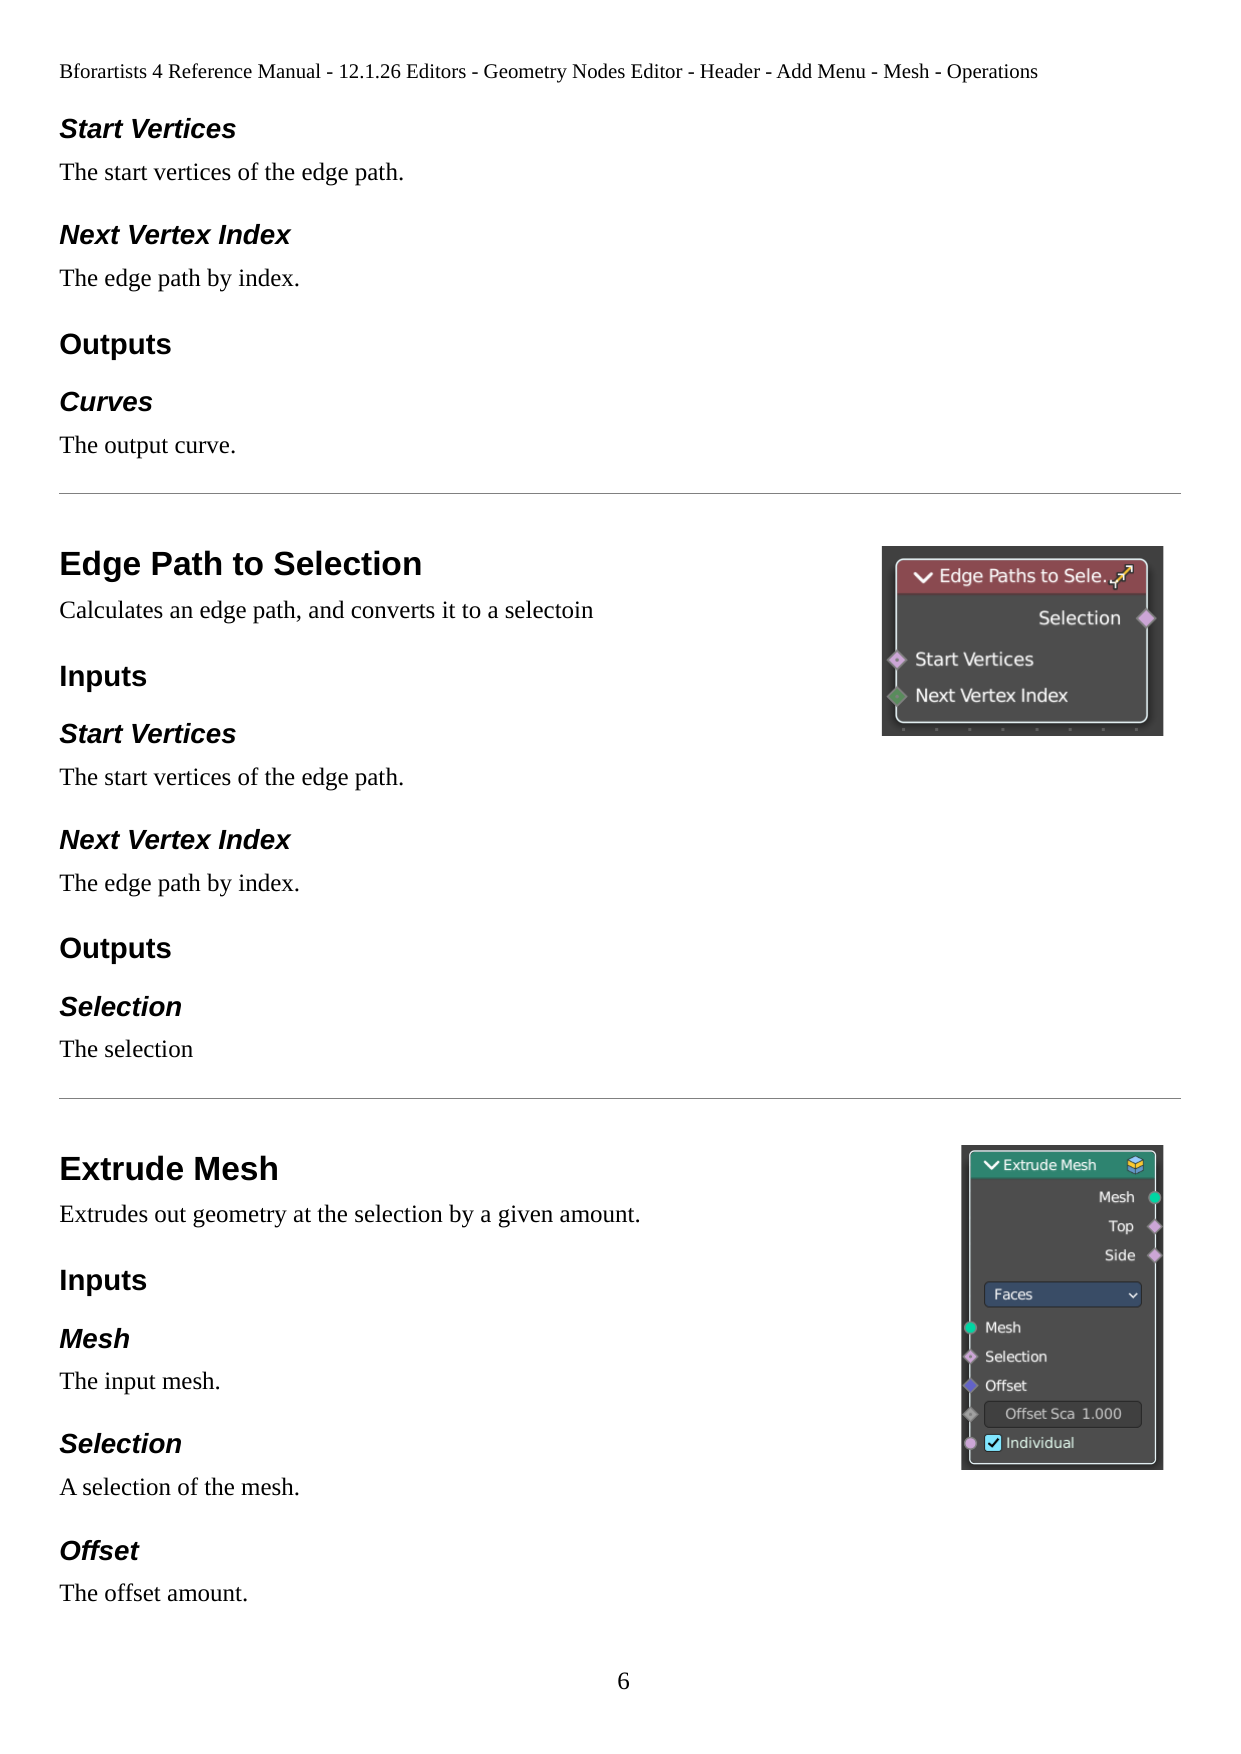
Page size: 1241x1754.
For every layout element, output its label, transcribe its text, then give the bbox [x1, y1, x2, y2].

subtitle Inputs [59, 658, 881, 692]
text The selection [59, 1034, 1181, 1063]
text Calculates an edge path, and converts it to a selectoin [59, 595, 881, 624]
picture [961, 1145, 1164, 1470]
subtitle [1164, 1148, 1181, 1187]
text The start vertices of the edge path. [59, 157, 1181, 186]
subtitle [1164, 1428, 1181, 1460]
text [1164, 1366, 1181, 1395]
text The edge path by index. [59, 263, 1181, 292]
text The edge path by index. [59, 868, 1181, 896]
subtitle Extrude Mesh [59, 1148, 961, 1187]
subtitle Inputs [59, 1263, 961, 1297]
subtitle Outputs [59, 931, 1181, 965]
text Extrudes out geometry at the selection by a given amount. [59, 1199, 961, 1228]
picture [881, 546, 1164, 736]
subtitle [1164, 1263, 1181, 1297]
subtitle Selection [59, 990, 1181, 1022]
subtitle Next Vertex Index [59, 218, 1181, 250]
subtitle [1164, 1322, 1181, 1354]
text The input mesh. [59, 1366, 961, 1395]
subtitle Mesh [59, 1322, 961, 1354]
text The output curve. [59, 430, 1181, 458]
subtitle Offset [59, 1534, 1181, 1566]
subtitle Start Vertices [59, 717, 1181, 749]
subtitle Next Vertex Index [59, 823, 1181, 855]
text The offset amount. [59, 1578, 1181, 1607]
subtitle Selection [59, 1428, 961, 1460]
text A selection of the mesh. [59, 1472, 1181, 1501]
text The start vertices of the edge path. [59, 762, 1181, 790]
subtitle Edge Path to Selection [59, 544, 1181, 582]
subtitle Start Vertices [59, 113, 1181, 144]
subtitle Outputs [59, 327, 1181, 360]
subtitle Curves [59, 385, 1181, 417]
subtitle [1164, 658, 1181, 692]
